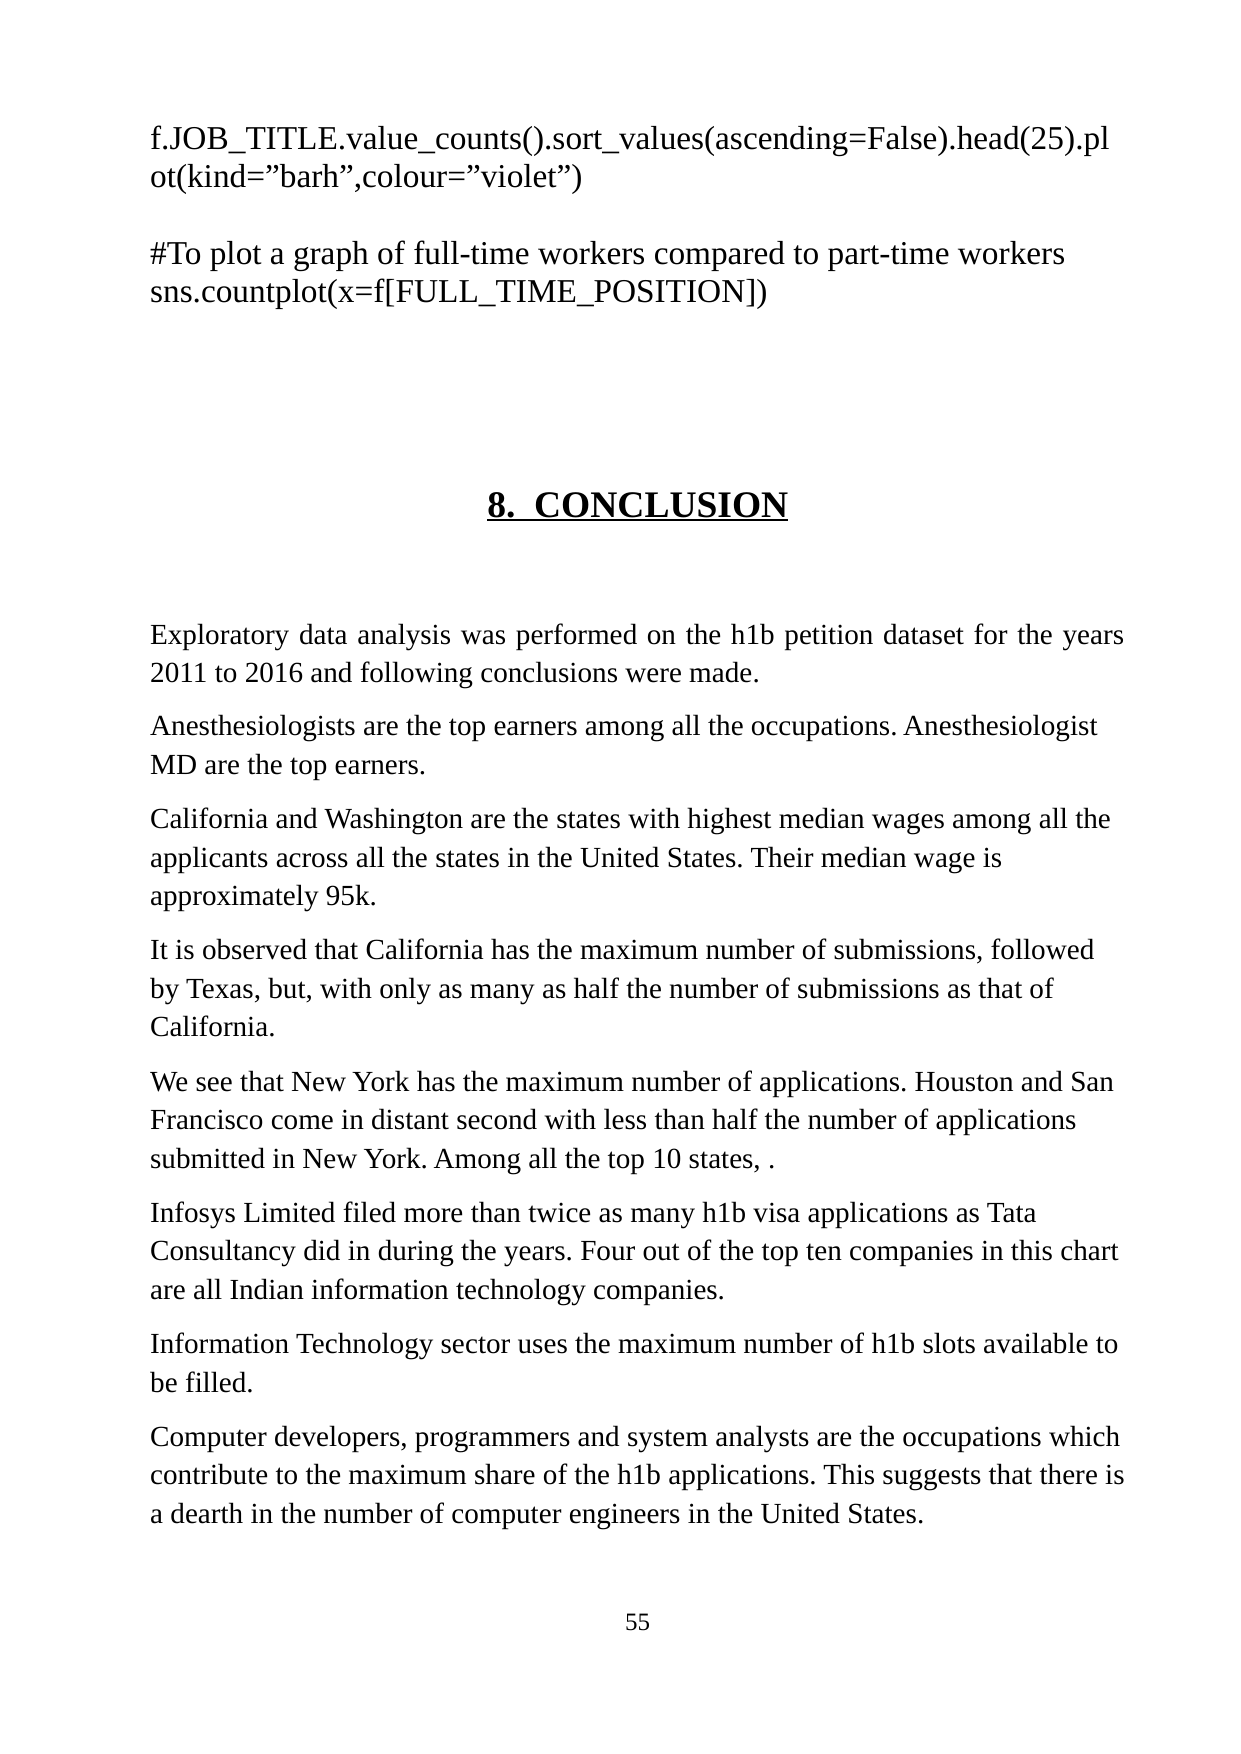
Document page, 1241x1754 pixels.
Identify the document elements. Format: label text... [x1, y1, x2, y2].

text Anesthesiologists are the top earners among all the occupations. Anesthesiologist MD are the top earners. [150, 708, 1125, 781]
text sns.countplot(x=f[FULL_TIME_POSITION]) [150, 271, 1125, 310]
text f.JOB_TITLE.value_counts().sort_values(ascending=False).head(25).plot(kind=”barh”,colour=”violet”) [150, 118, 1125, 195]
text It is observed that California has the maximum number of submissions, followed by Texas, but, with only as many as half the number of submissions as that of California. [150, 932, 1125, 1043]
text California and Washington are the states with highest median wages among all the applicants across all the states in the United States. Their median wage is approximately 95k. [150, 801, 1125, 912]
text 8. CONCLUSION [150, 482, 1125, 525]
text Information Technology sector uses the maximum number of h1b slots available to be filled. [150, 1326, 1125, 1398]
text #To plot a graph of full-time workers compared to part-time workers [150, 233, 1125, 271]
text Exploratory data analysis was performed on the h1b petition dataset for the years 2011 to 2016 and following conclusions were made. [150, 617, 1125, 689]
text We see that New York has the maximum number of applications. Houston and San Francisco come in distant second with less than half the number of applications submitted in New York. Among all the top 10 states, . [150, 1064, 1125, 1174]
text Computer developers, programmers and system analysts are the occupations which contribute to the maximum share of the h1b applications. This suggests that there is a dearth in the number of computer engineers in the United States. [150, 1419, 1125, 1529]
text Infosys Limited filed more than twice as many h1b visa applications as Tata Consultancy did in during the years. Four out of the top ten companies in this chart are all Indian information technology companies. [150, 1195, 1125, 1306]
